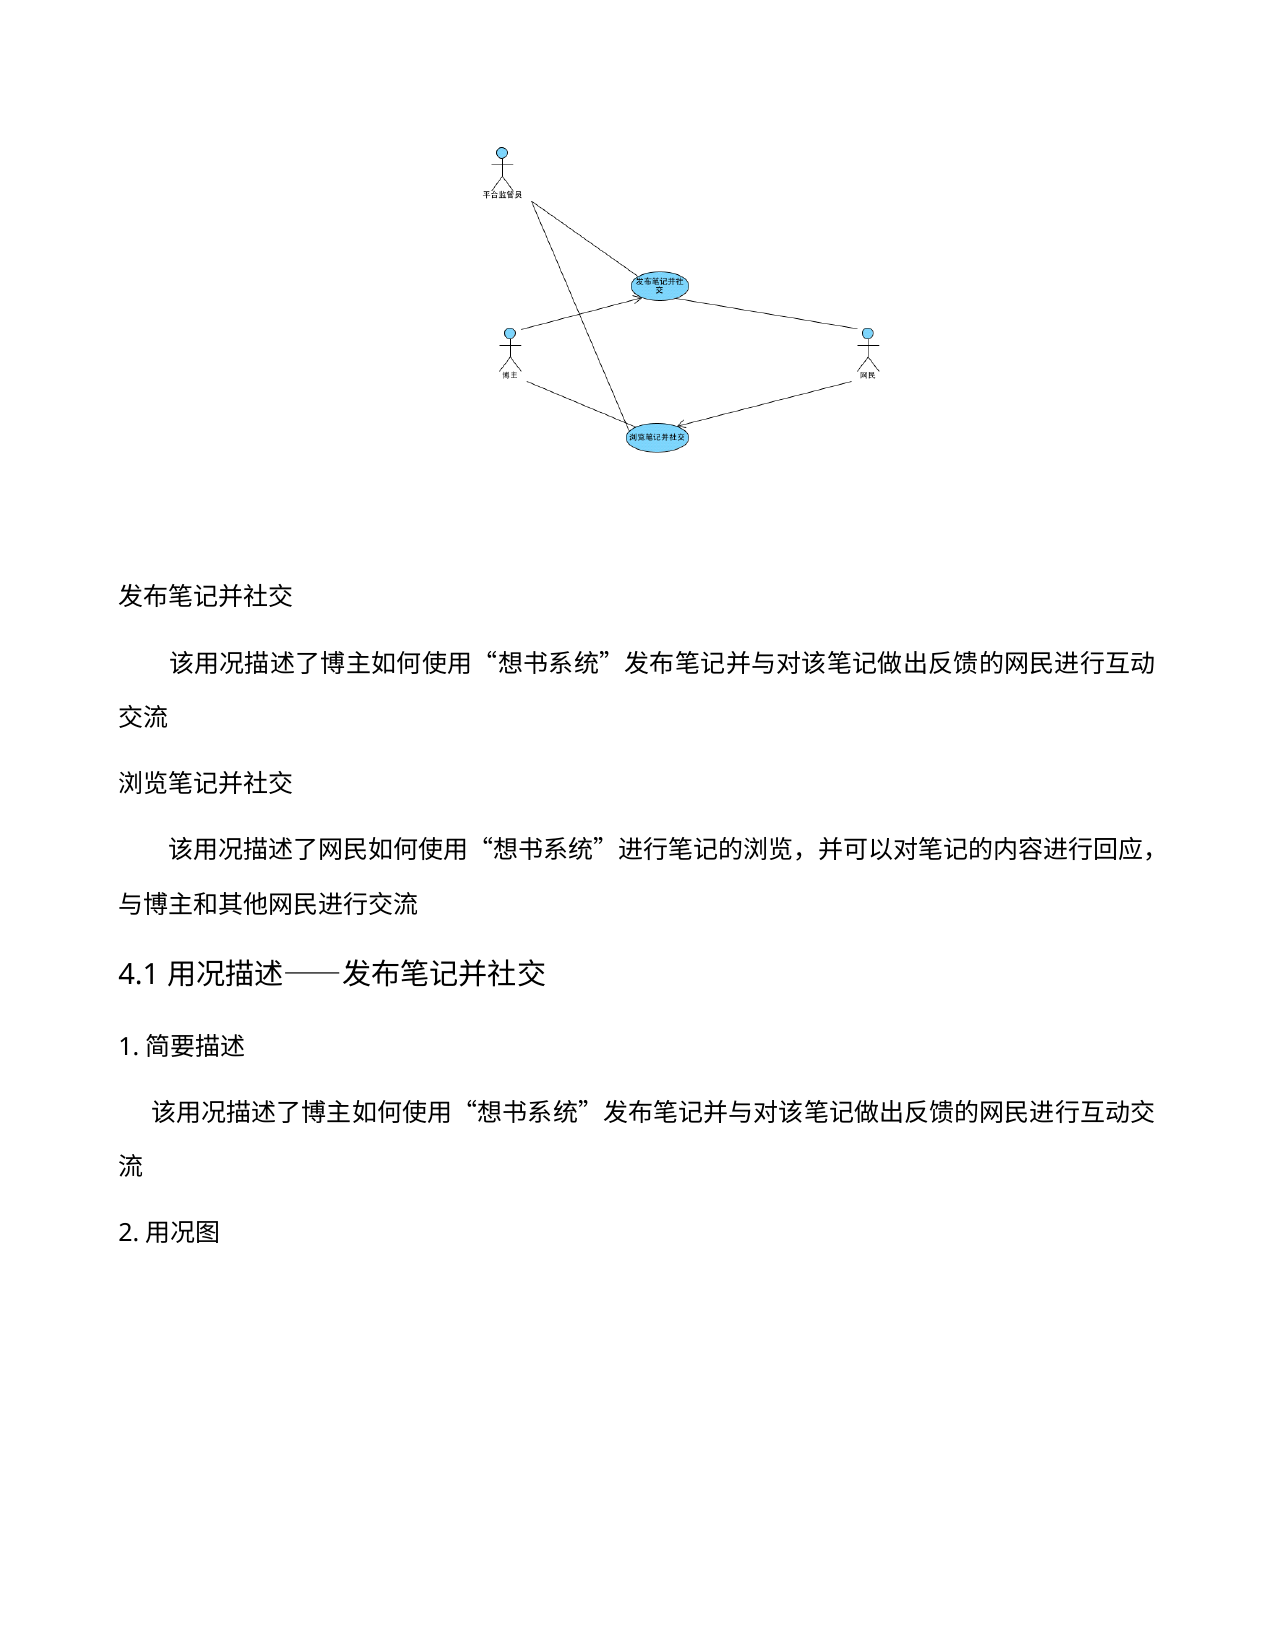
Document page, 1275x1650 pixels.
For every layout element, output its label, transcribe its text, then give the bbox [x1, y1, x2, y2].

text 1. 简要描述 [118, 1026, 1157, 1062]
text 4.1 用况描述——发布笔记并社交 [118, 951, 1157, 993]
text 发布笔记并社交 [118, 577, 1157, 613]
text 2. 用况图 [118, 1213, 1157, 1249]
text 该用况描述了博主如何使用“想书系统”发布笔记并与对该笔记做出反馈的网民进行互动交流 [118, 643, 1157, 734]
text 该用况描述了博主如何使用“想书系统”发布笔记并与对该笔记做出反馈的网民进行互动交流 [118, 1092, 1157, 1183]
text 该用况描述了网民如何使用“想书系统”进行笔记的浏览，并可以对笔记的内容进行回应，与博主和其他网民进行交流 [118, 830, 1157, 921]
text 浏览笔记并社交 [118, 764, 1157, 800]
